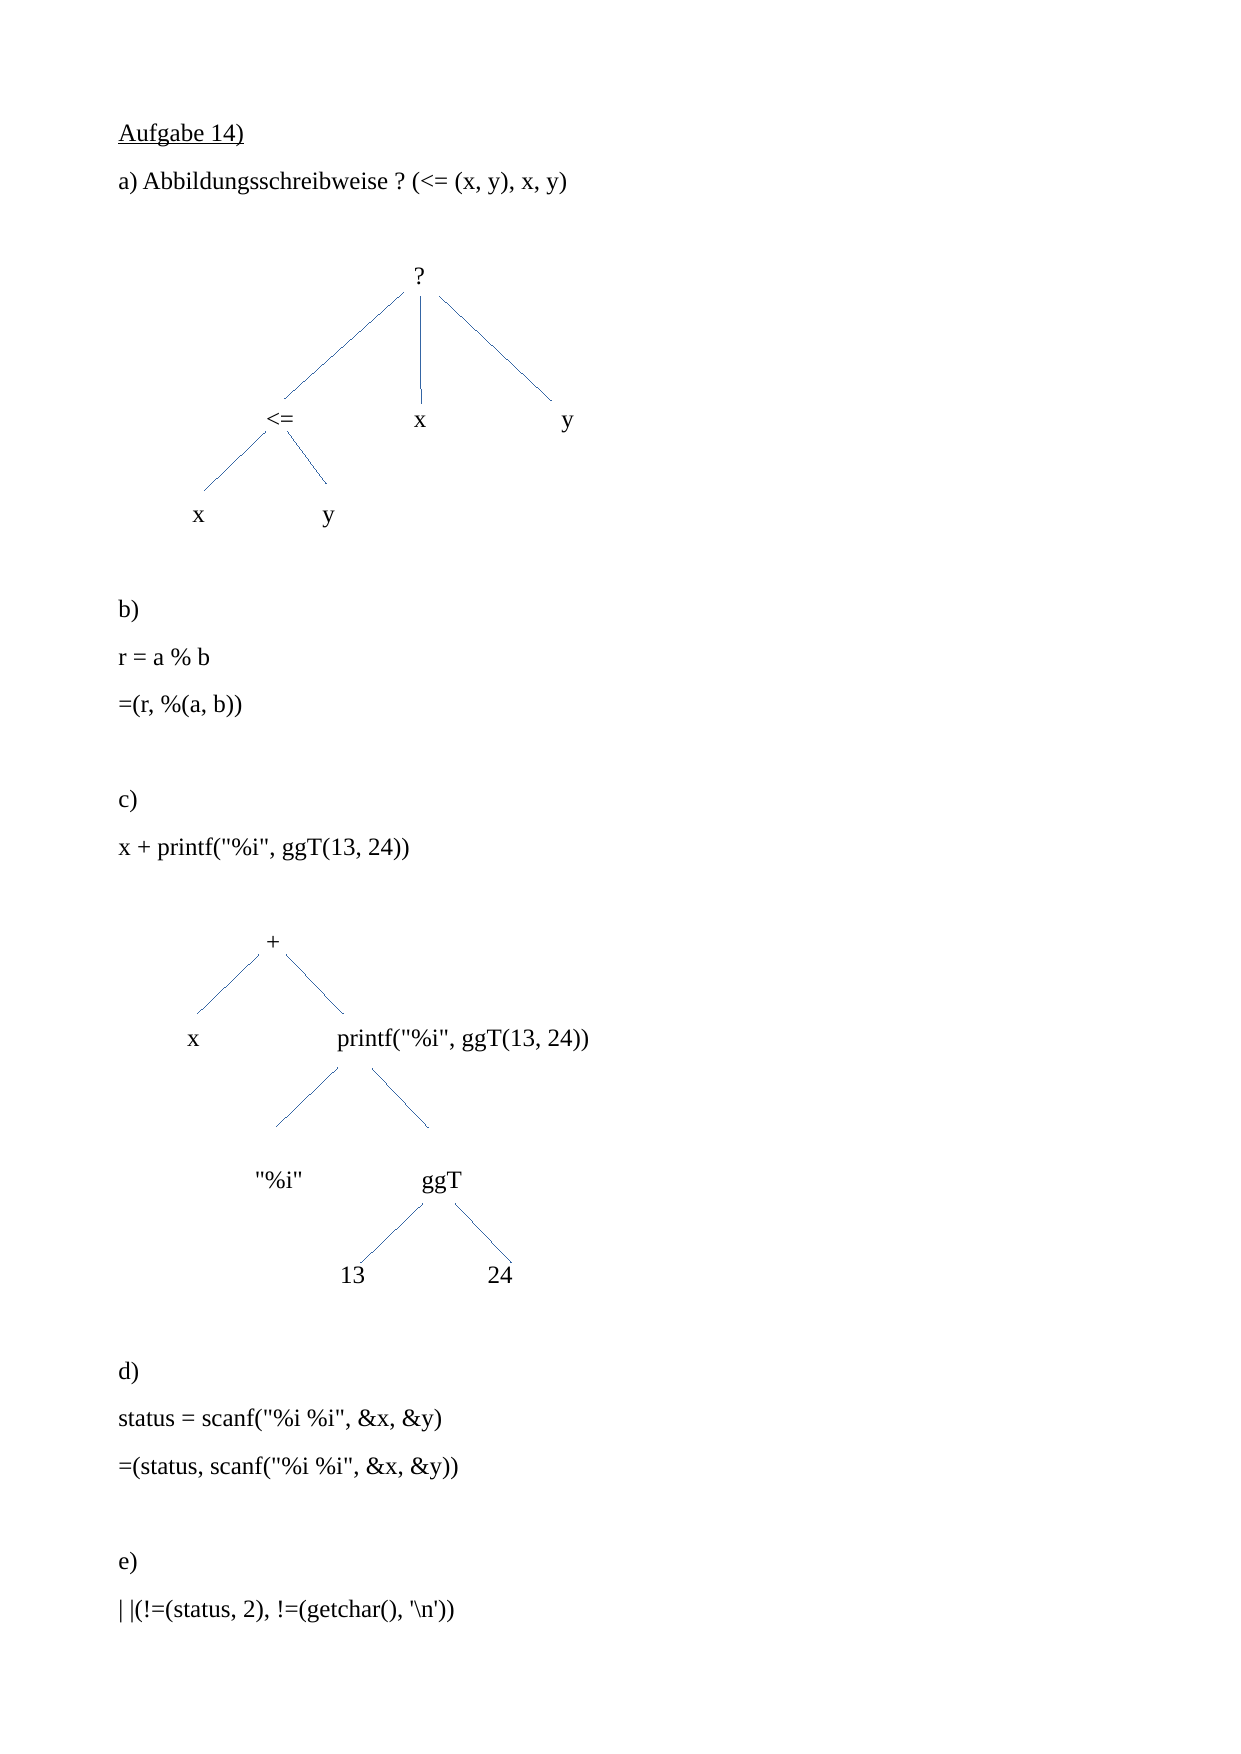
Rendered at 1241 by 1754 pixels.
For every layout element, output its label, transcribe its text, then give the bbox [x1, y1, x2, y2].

text 13 24 [118, 1261, 1122, 1289]
text status = scanf("%i %i", &x, &y) [118, 1403, 1122, 1432]
text | |(!=(status, 2), !=(getchar(), '\n')) [118, 1594, 1122, 1623]
text ? [118, 261, 1122, 290]
text b) [118, 594, 1122, 623]
text Aufgabe 14) [118, 118, 1122, 147]
text <= x y [118, 404, 1122, 432]
text + [118, 927, 1122, 956]
text x + printf("%i", ggT(13, 24)) [118, 832, 1122, 861]
text x y [118, 499, 1122, 528]
text x printf("%i", ggT(13, 24)) [118, 1023, 1122, 1051]
text =(r, %(a, b)) [118, 689, 1122, 718]
text c) [118, 784, 1122, 813]
text a) Abbildungsschreibweise ? (<= (x, y), x, y) [118, 166, 1122, 194]
text =(status, scanf("%i %i", &x, &y)) [118, 1451, 1122, 1480]
text e) [118, 1546, 1122, 1575]
text r = a % b [118, 642, 1122, 671]
text d) [118, 1356, 1122, 1384]
text "%i" ggT [118, 1165, 1122, 1194]
